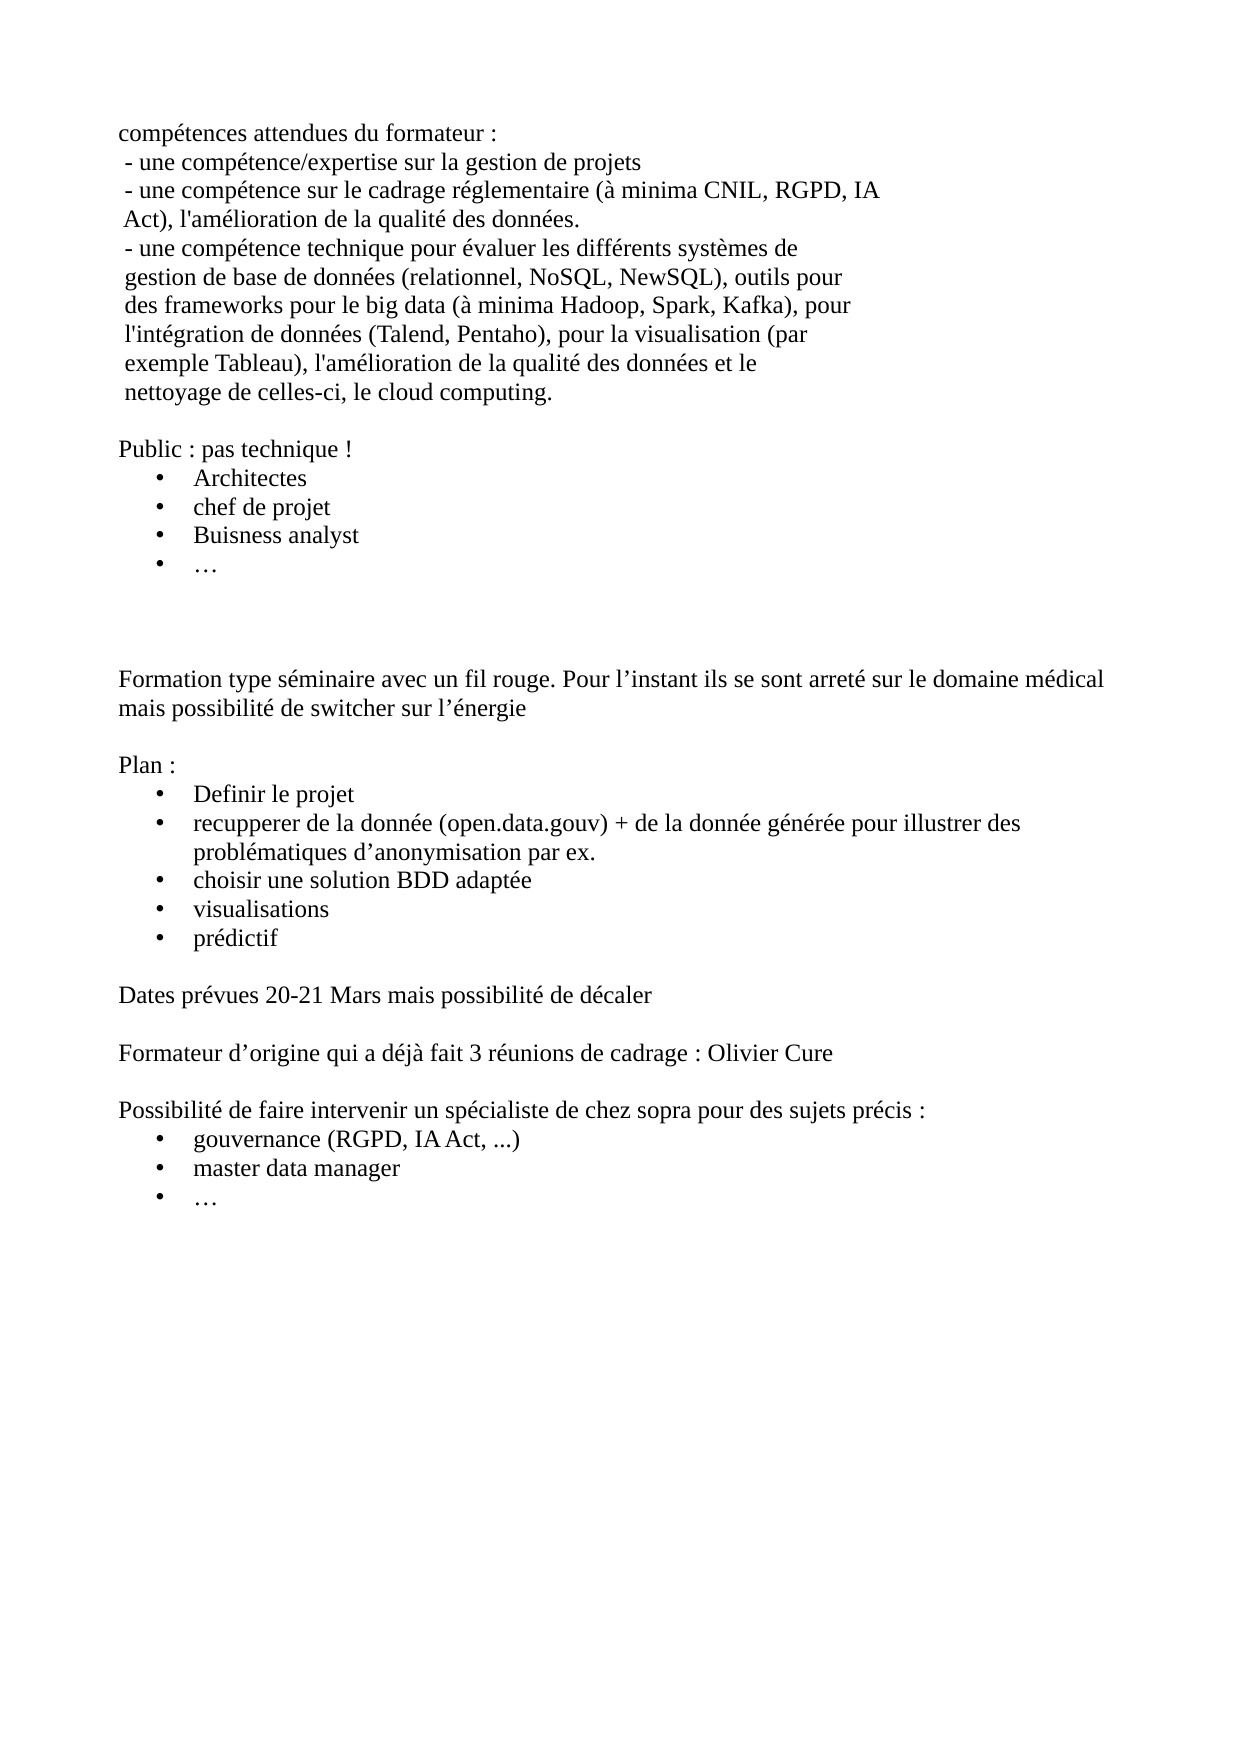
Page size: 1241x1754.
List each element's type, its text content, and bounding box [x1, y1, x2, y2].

list recupperer de la donnée (open.data.gouv) + de la donnée générée pour illustrer des problématiques d’anonymisation par ex. [156, 808, 1122, 866]
text Formation type séminaire avec un fil rouge. Pour l’instant ils se sont arreté sur le domaine médical mais possibilité de switcher sur l’énergie [118, 664, 1122, 722]
list visualisations [156, 894, 1122, 923]
text Plan : [118, 751, 1122, 779]
list prédictif [156, 923, 1122, 952]
list … [156, 549, 1122, 578]
text Public : pas technique ! [118, 434, 1122, 463]
text Dates prévues 20-21 Mars mais possibilité de décaler [118, 981, 1122, 1009]
list master data manager [156, 1153, 1122, 1182]
text Formateur d’origine qui a déjà fait 3 réunions de cadrage : Olivier Cure [118, 1038, 1122, 1067]
text compétences attendues du formateur : - une compétence/expertise sur la gestion de projets - une compétence sur le cadrage réglementaire (à minima CNIL, RGPD, IA Act), l'amélioration de la qualité des données. - une compétence technique pour évaluer les différents systèmes de gestion de base de données (relationnel, NoSQL, NewSQL), outils pour des frameworks pour le big data (à minima Hadoop, Spark, Kafka), pour l'intégration de données (Talend, Pentaho), pour la visualisation (par exemple Tableau), l'amélioration de la qualité des données et le nettoyage de celles-ci, le cloud computing. [118, 118, 1122, 406]
list Buisness analyst [156, 521, 1122, 549]
list gouvernance (RGPD, IA Act, ...) [156, 1124, 1122, 1153]
list choisir une solution BDD adaptée [156, 866, 1122, 894]
list … [156, 1182, 1122, 1211]
list chef de projet [156, 492, 1122, 521]
text Possibilité de faire intervenir un spécialiste de chez sopra pour des sujets précis : [118, 1096, 1122, 1124]
list Definir le projet [156, 779, 1122, 808]
list Architectes [156, 463, 1122, 492]
